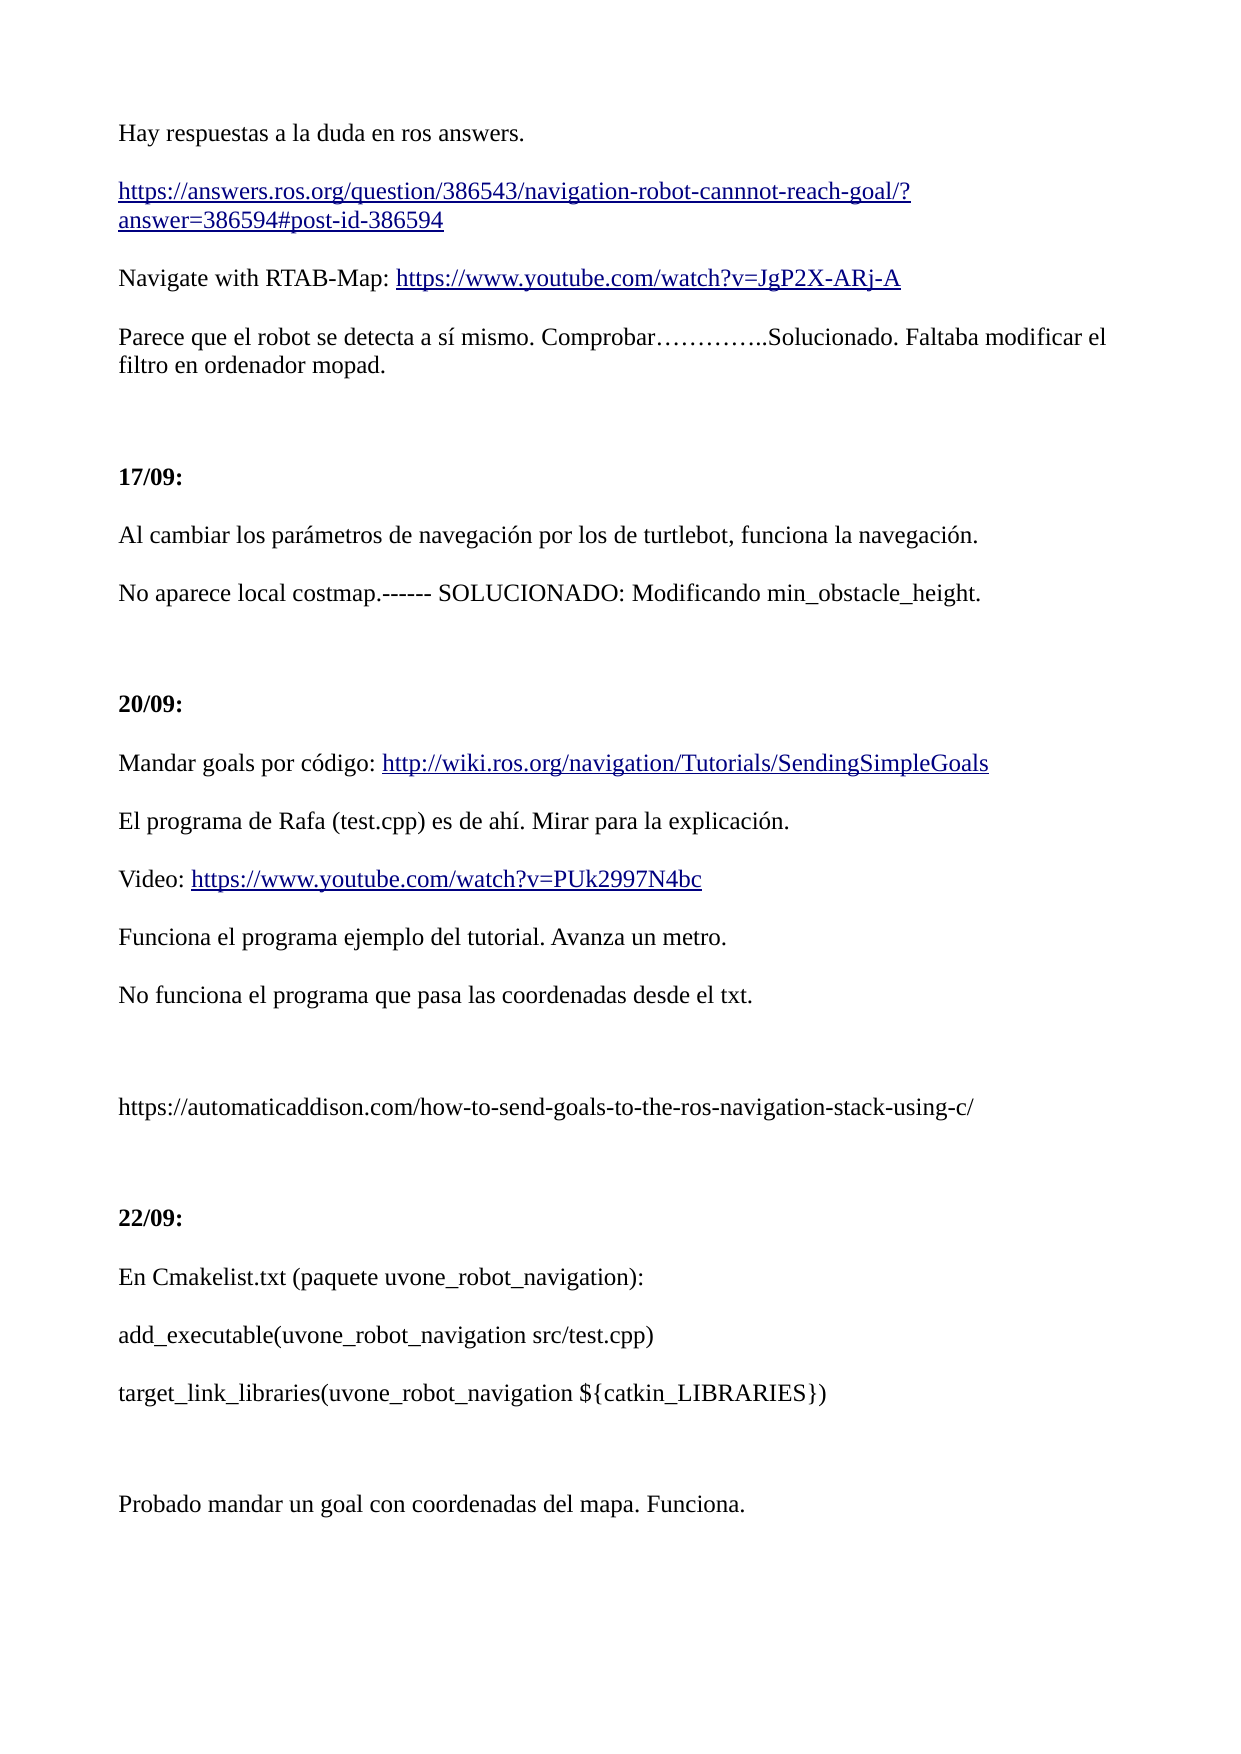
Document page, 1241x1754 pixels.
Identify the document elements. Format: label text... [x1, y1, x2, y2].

text 20/09: [118, 689, 1122, 718]
text 22/09: [118, 1203, 1122, 1232]
text No aparece local costmap.------ SOLUCIONADO: Modificando min_obstacle_height. [118, 578, 1122, 607]
text Hay respuestas a la duda en ros answers. [118, 118, 1122, 147]
text 17/09: [118, 462, 1122, 490]
text https://answers.ros.org/question/386543/navigation-robot-cannnot-reach-goal/?answer=386594#post-id-386594 [118, 176, 1122, 234]
text add_executable(uvone_robot_navigation src/test.cpp) [118, 1320, 1122, 1348]
text Parece que el robot se detecta a sí mismo. Comprobar…………..Solucionado. Faltaba modificar el filtro en ordenador mopad. [118, 322, 1122, 379]
text No funciona el programa que pasa las coordenadas desde el txt. [118, 981, 1122, 1009]
text Navigate with RTAB-Map: https://www.youtube.com/watch?v=JgP2X-ARj-A [118, 263, 1122, 292]
text target_link_libraries(uvone_robot_navigation ${catkin_LIBRARIES}) [118, 1378, 1122, 1407]
text Funciona el programa ejemplo del tutorial. Avanza un metro. [118, 922, 1122, 951]
text Video: https://www.youtube.com/watch?v=PUk2997N4bc [118, 864, 1122, 893]
text Probado mandar un goal con coordenadas del mapa. Funciona. [118, 1489, 1122, 1518]
text Mandar goals por código: http://wiki.ros.org/navigation/Tutorials/SendingSimpleGoals [118, 748, 1122, 776]
text El programa de Rafa (test.cpp) es de ahí. Mirar para la explicación. [118, 806, 1122, 835]
text Al cambiar los parámetros de navegación por los de turtlebot, funciona la navegación. [118, 520, 1122, 549]
text https://automaticaddison.com/how-to-send-goals-to-the-ros-navigation-stack-using-c/ [118, 1092, 1122, 1121]
text En Cmakelist.txt (paquete uvone_robot_navigation): [118, 1262, 1122, 1290]
